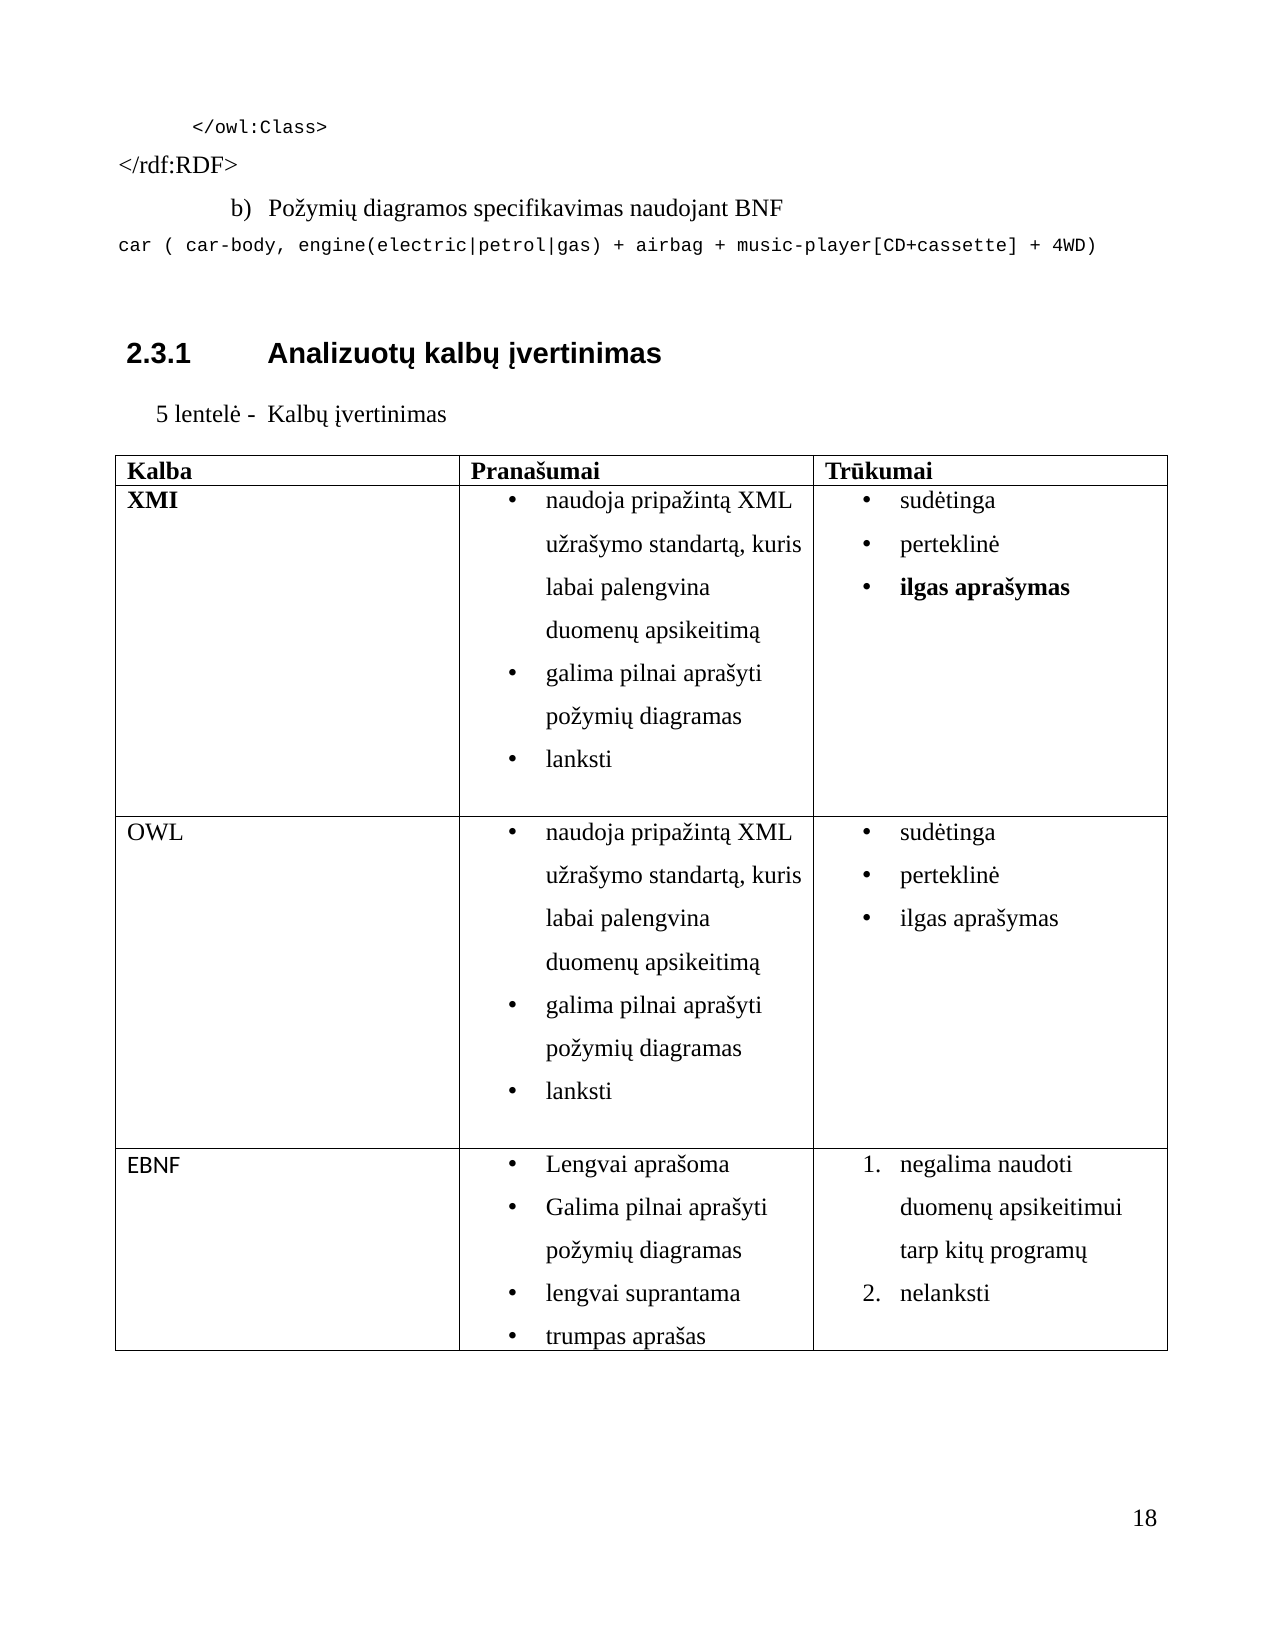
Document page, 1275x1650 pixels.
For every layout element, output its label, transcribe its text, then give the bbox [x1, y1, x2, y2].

table_cell XMI [116, 486, 459, 816]
subtitle Analizuotų kalbų įvertinimas [118, 336, 1157, 370]
table_cell negalima naudoti duomenų apsikeitimui tarp kitų programų nelanksti [814, 1149, 1167, 1350]
text </rdf:RDF> [118, 150, 1157, 179]
table_cell sudėtinga perteklinė ilgas aprašymas [814, 817, 1167, 1148]
table_cell naudoja pripažintą XML užrašymo standartą, kuris labai palengvina duomenų apsikeitimą galima pilnai aprašyti požymių diagramas lanksti [460, 486, 813, 816]
table_cell Lengvai aprašoma Galima pilnai aprašyti požymių diagramas lengvai suprantama trumpas aprašas [460, 1149, 813, 1350]
table_cell EBNF [116, 1149, 459, 1350]
text </owl:Class> [118, 118, 1157, 139]
list Požymių diagramos specifikavimas naudojant BNF [231, 193, 1157, 222]
table_header Pranašumai [460, 456, 813, 484]
table_header Trūkumai [814, 456, 1167, 484]
table_cell naudoja pripažintą XML užrašymo standartą, kuris labai palengvina duomenų apsikeitimą galima pilnai aprašyti požymių diagramas lanksti [460, 817, 813, 1148]
text car ( car-body, engine(electric|petrol|gas) + airbag + music-player[CD+cassette] + 4WD) [118, 236, 1157, 257]
table_header Kalba [116, 456, 459, 484]
table_cell OWL [116, 817, 459, 1148]
list Kalbų įvertinimas [156, 399, 1157, 428]
table_cell sudėtinga perteklinė ilgas aprašymas [814, 486, 1167, 816]
